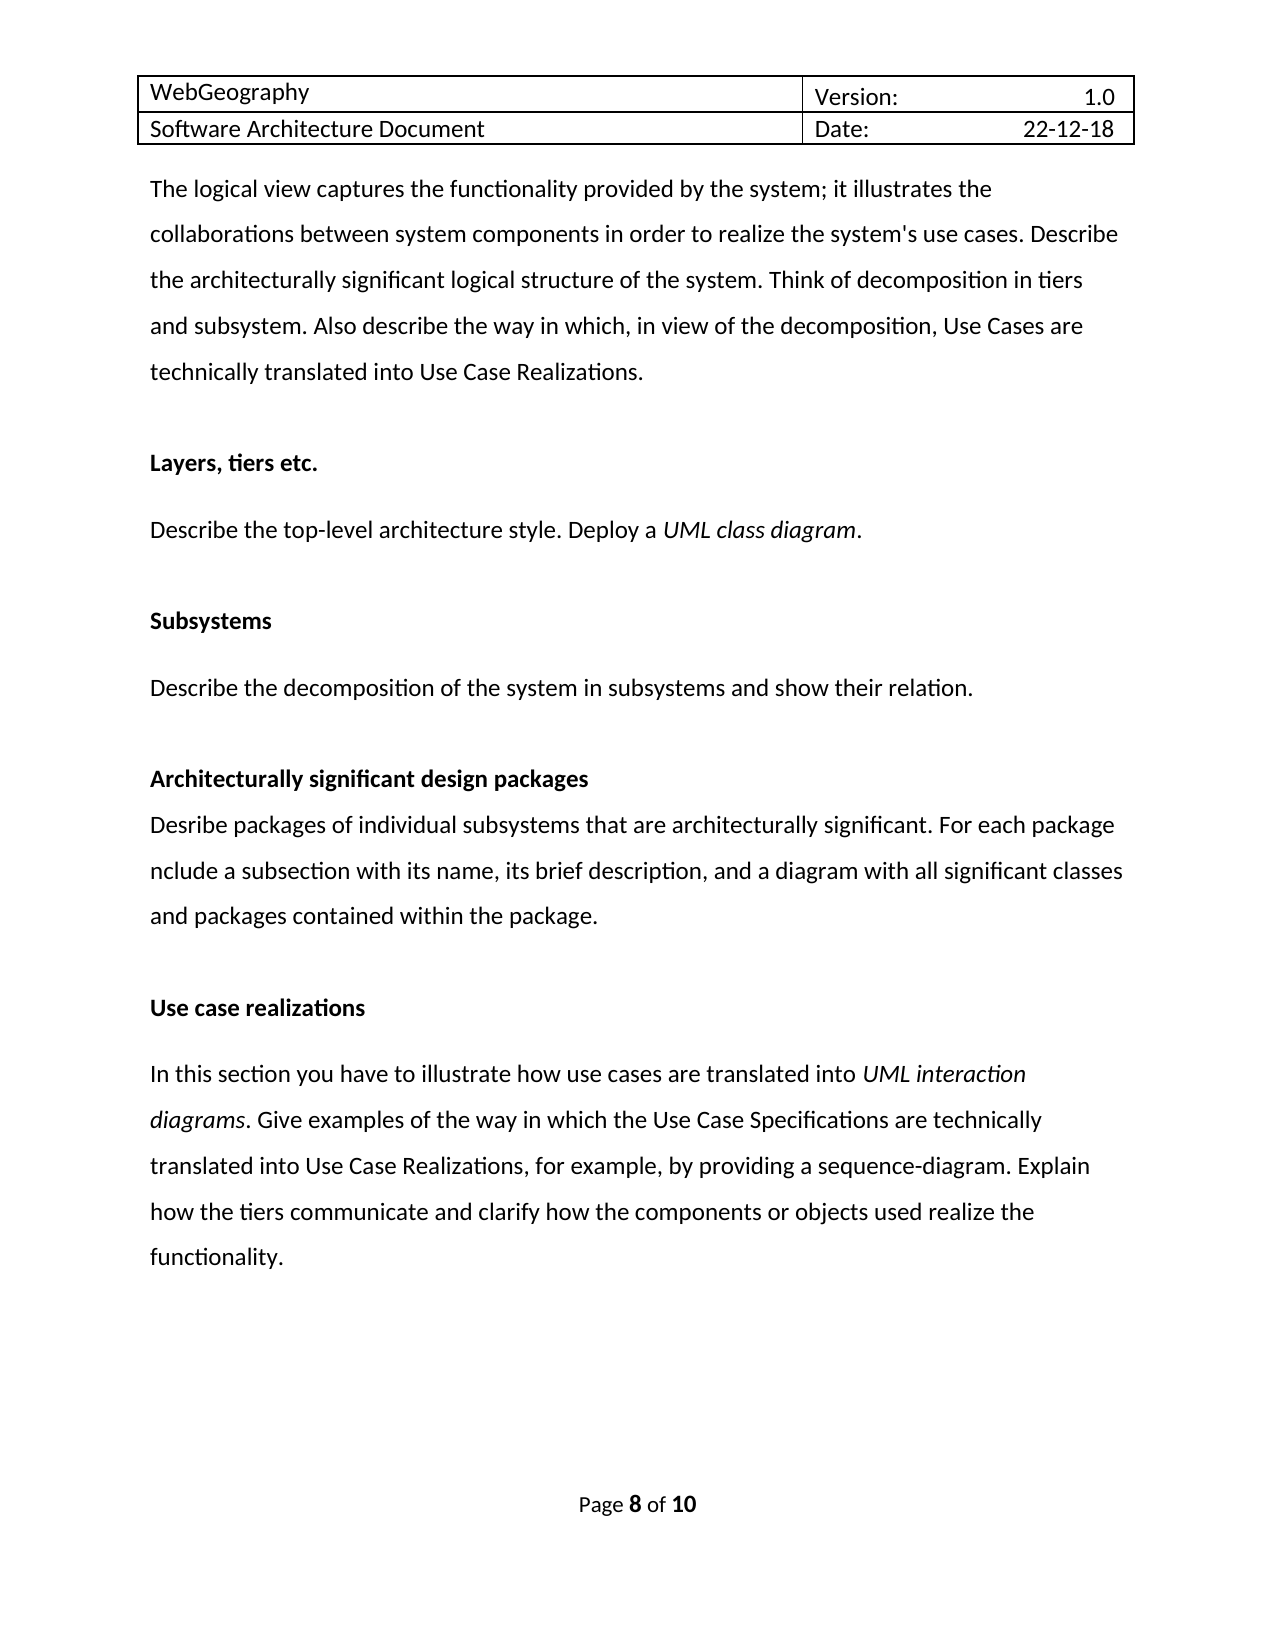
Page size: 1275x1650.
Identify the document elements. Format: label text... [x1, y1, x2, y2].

subtitle Layers, tiers etc. [150, 447, 1125, 478]
text Desribe packages of individual subsystems that are architecturally significant. For each package nclude a subsection with its name, its brief description, and a diagram with all significant classes and packages contained within the package. [150, 809, 1125, 931]
text Describe the decomposition of the system in subsystems and show their relation. [150, 672, 1125, 702]
text In this section you have to illustrate how use cases are translated into UML interaction diagrams. Give examples of the way in which the Use Case Specifications are technically translated into Use Case Realizations, for example, by providing a sequence-diagram. Explain how the tiers communicate and clarify how the components or objects used realize the functionality. [150, 1058, 1125, 1272]
text Describe the top-level architecture style. Deploy a UML class diagram. [150, 514, 1125, 544]
text The logical view captures the functionality provided by the system; it illustrates the collaborations between system components in order to realize the system's use cases. Describe the architecturally significant logical structure of the system. Think of decomposition in tiers and subsystem. Also describe the way in which, in view of the decomposition, Use Cases are technically translated into Use Case Realizations. [150, 173, 1125, 386]
subtitle Subsystems [150, 605, 1125, 636]
subtitle Use case realizations [150, 992, 1125, 1022]
text Architecturally significant design packages [150, 763, 1125, 794]
